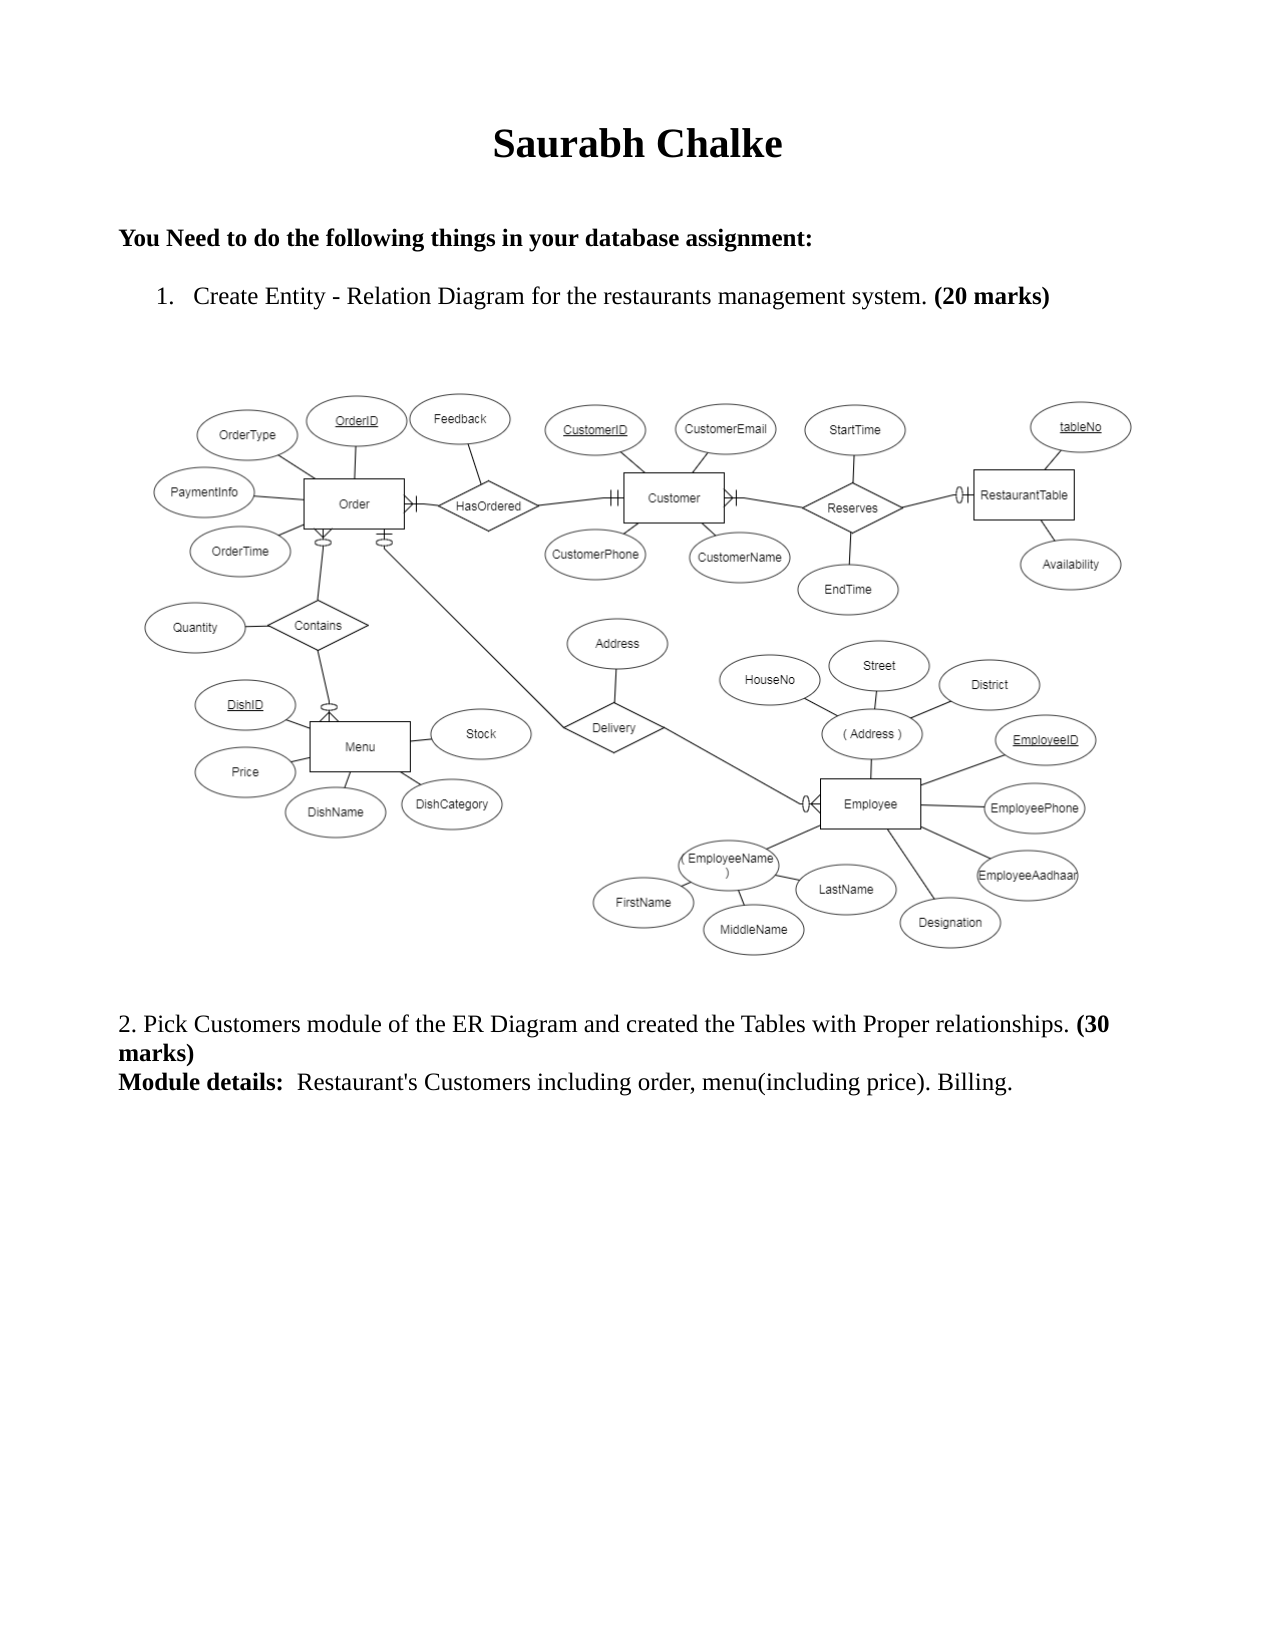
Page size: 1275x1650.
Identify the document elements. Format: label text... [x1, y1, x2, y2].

text 2. Pick Customers module of the ER Diagram and created the Tables with Proper relationships. (30 marks) [118, 1009, 1157, 1067]
text Saurabh Chalke [118, 118, 1157, 166]
text Module details: Restaurant's Customers including order, menu(including price). Billing. [118, 1067, 1157, 1096]
picture [118, 367, 1157, 981]
list Create Entity - Relation Diagram for the restaurants management system. (20 marks) [156, 281, 1157, 310]
text You Need to do the following things in your database assignment: [118, 223, 1157, 252]
